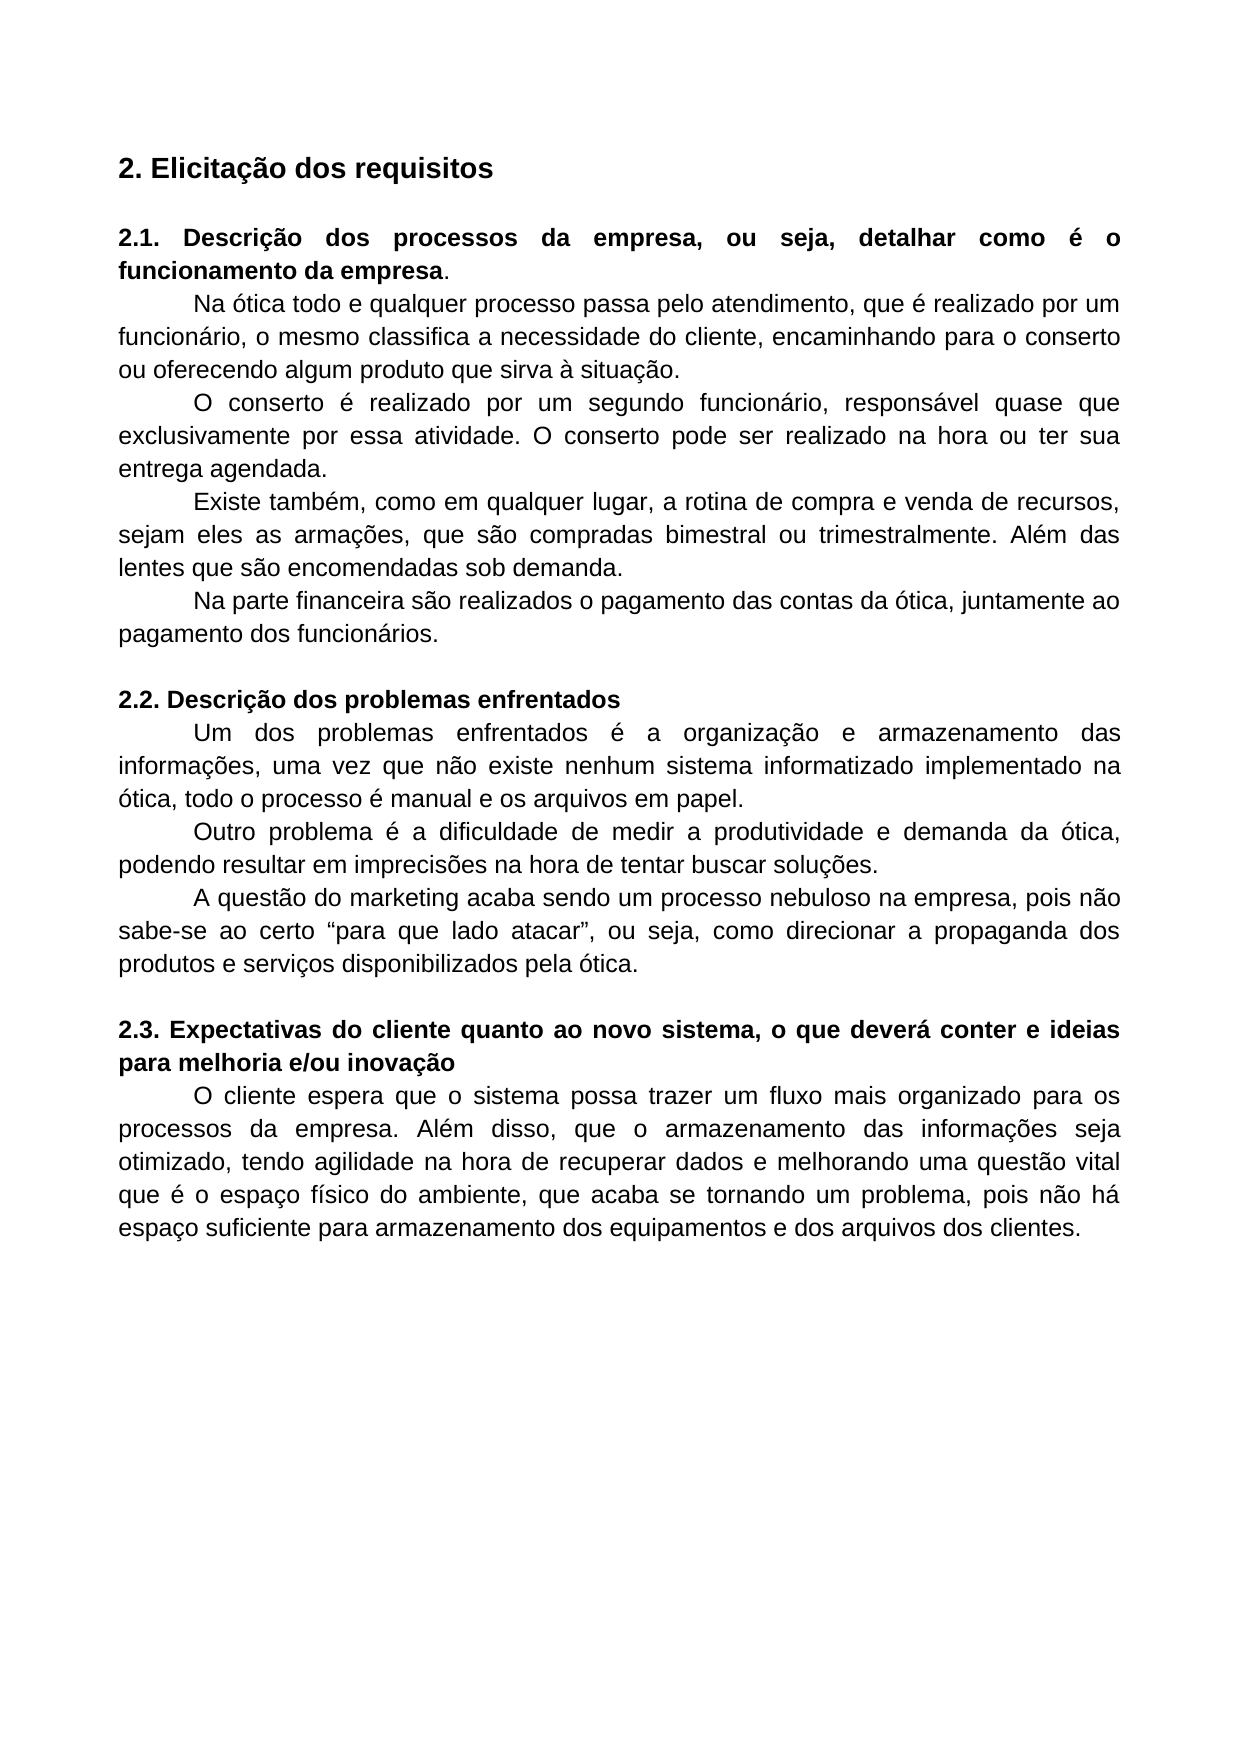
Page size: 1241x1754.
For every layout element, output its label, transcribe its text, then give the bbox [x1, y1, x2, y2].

text O cliente espera que o sistema possa trazer um fluxo mais organizado para os processos da empresa. Além disso, que o armazenamento das informações seja otimizado, tendo agilidade na hora de recuperar dados e melhorando uma questão vital que é o espaço físico do ambiente, que acaba se tornando um problema, pois não há espaço suficiente para armazenamento dos equipamentos e dos arquivos dos clientes. [118, 1081, 1122, 1242]
text Existe também, como em qualquer lugar, a rotina de compra e venda de recursos, sejam eles as armações, que são compradas bimestral ou trimestralmente. Além das lentes que são encomendadas sob demanda. [118, 487, 1122, 582]
text Um dos problemas enfrentados é a organização e armazenamento das informações, uma vez que não existe nenhum sistema informatizado implementado na ótica, todo o processo é manual e os arquivos em papel. [118, 718, 1122, 813]
text Na ótica todo e qualquer processo passa pelo atendimento, que é realizado por um funcionário, o mesmo classifica a necessidade do cliente, encaminhando para o conserto ou oferecendo algum produto que sirva à situação. [118, 289, 1122, 383]
text Outro problema é a dificuldade de medir a produtividade e demanda da ótica, podendo resultar em imprecisões na hora de tentar buscar soluções. [118, 817, 1122, 879]
text A questão do marketing acaba sendo um processo nebuloso na empresa, pois não sabe-se ao certo “para que lado atacar”, ou seja, como direcionar a propaganda dos produtos e serviços disponibilizados pela ótica. [118, 883, 1122, 978]
text 2. Elicitação dos requisitos [118, 151, 1122, 184]
text O conserto é realizado por um segundo funcionário, responsável quase que exclusivamente por essa atividade. O conserto pode ser realizado na hora ou ter sua entrega agendada. [118, 388, 1122, 482]
text 2.1. Descrição dos processos da empresa, ou seja, detalhar como é o funcionamento da empresa. [118, 223, 1122, 284]
text Na parte financeira são realizados o pagamento das contas da ótica, juntamente ao pagamento dos funcionários. [118, 586, 1122, 648]
text 2.2. Descrição dos problemas enfrentados [118, 685, 1122, 714]
text 2.3. Expectativas do cliente quanto ao novo sistema, o que deverá conter e ideias para melhoria e/ou inovação [118, 1015, 1122, 1077]
